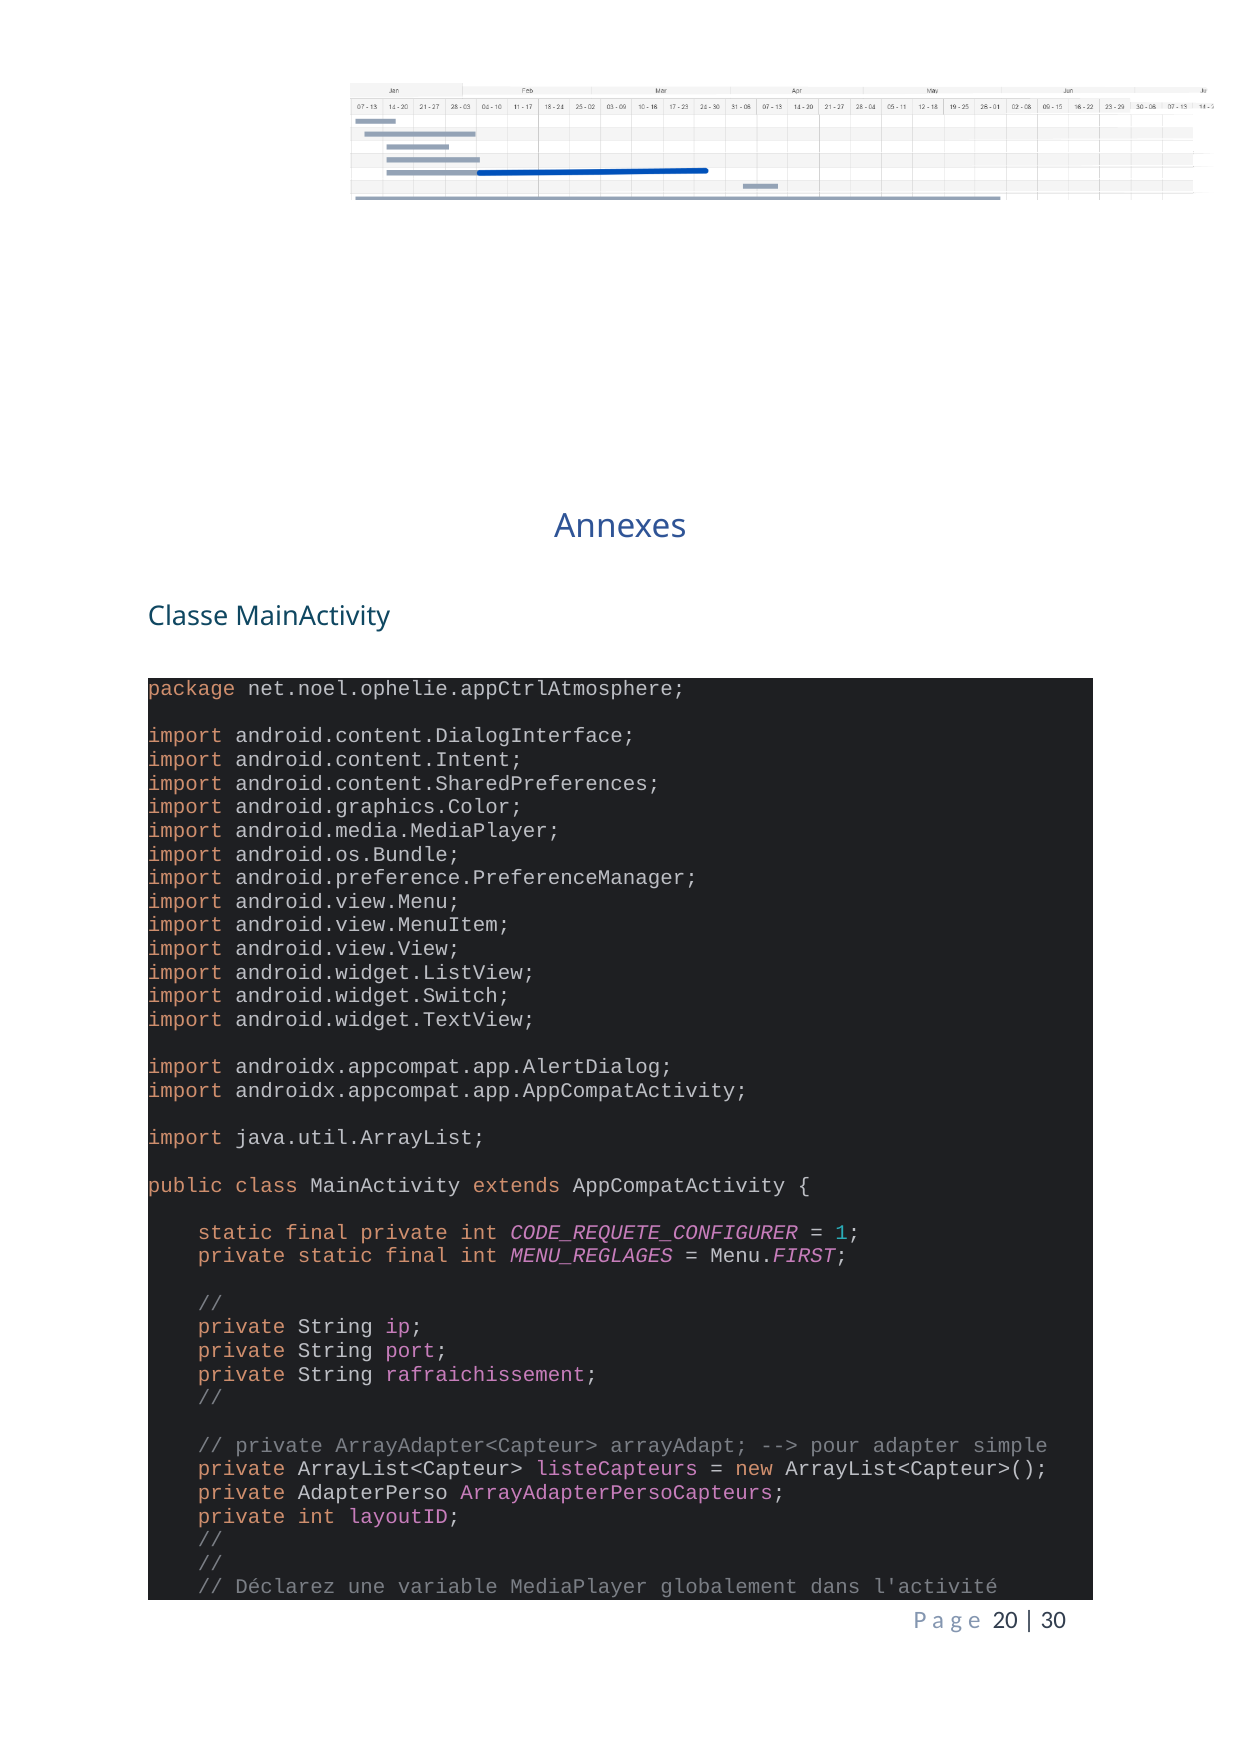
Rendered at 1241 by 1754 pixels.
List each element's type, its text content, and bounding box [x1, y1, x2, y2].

subtitle Classe MainActivity [148, 596, 1093, 633]
subtitle Annexes [148, 502, 1093, 548]
text package net.noel.ophelie.appCtrlAtmosphere; import android.content.DialogInterface; import android.content.Intent; import android.content.SharedPreferences; import android.graphics.Color; import android.media.MediaPlayer; import android.os.Bundle; import android.preference.PreferenceManager; import android.view.Menu; import android.view.MenuItem; import android.view.View; import android.widget.ListView; import android.widget.Switch; import android.widget.TextView; import androidx.appcompat.app.AlertDialog; import androidx.appcompat.app.AppCompatActivity; import java.util.ArrayList; public class MainActivity extends AppCompatActivity { static final private int CODE_REQUETE_CONFIGURER = 1; private static final int MENU_REGLAGES = Menu.FIRST; // private String ip; private String port; private String rafraichissement; // // private ArrayAdapter<Capteur> arrayAdapt; --> pour adapter simple private ArrayList<Capteur> listeCapteurs = new ArrayList<Capteur>(); private AdapterPerso ArrayAdapterPersoCapteurs; private int layoutID; // // // Déclarez une variable MediaPlayer globalement dans l'activité [148, 678, 1093, 1600]
